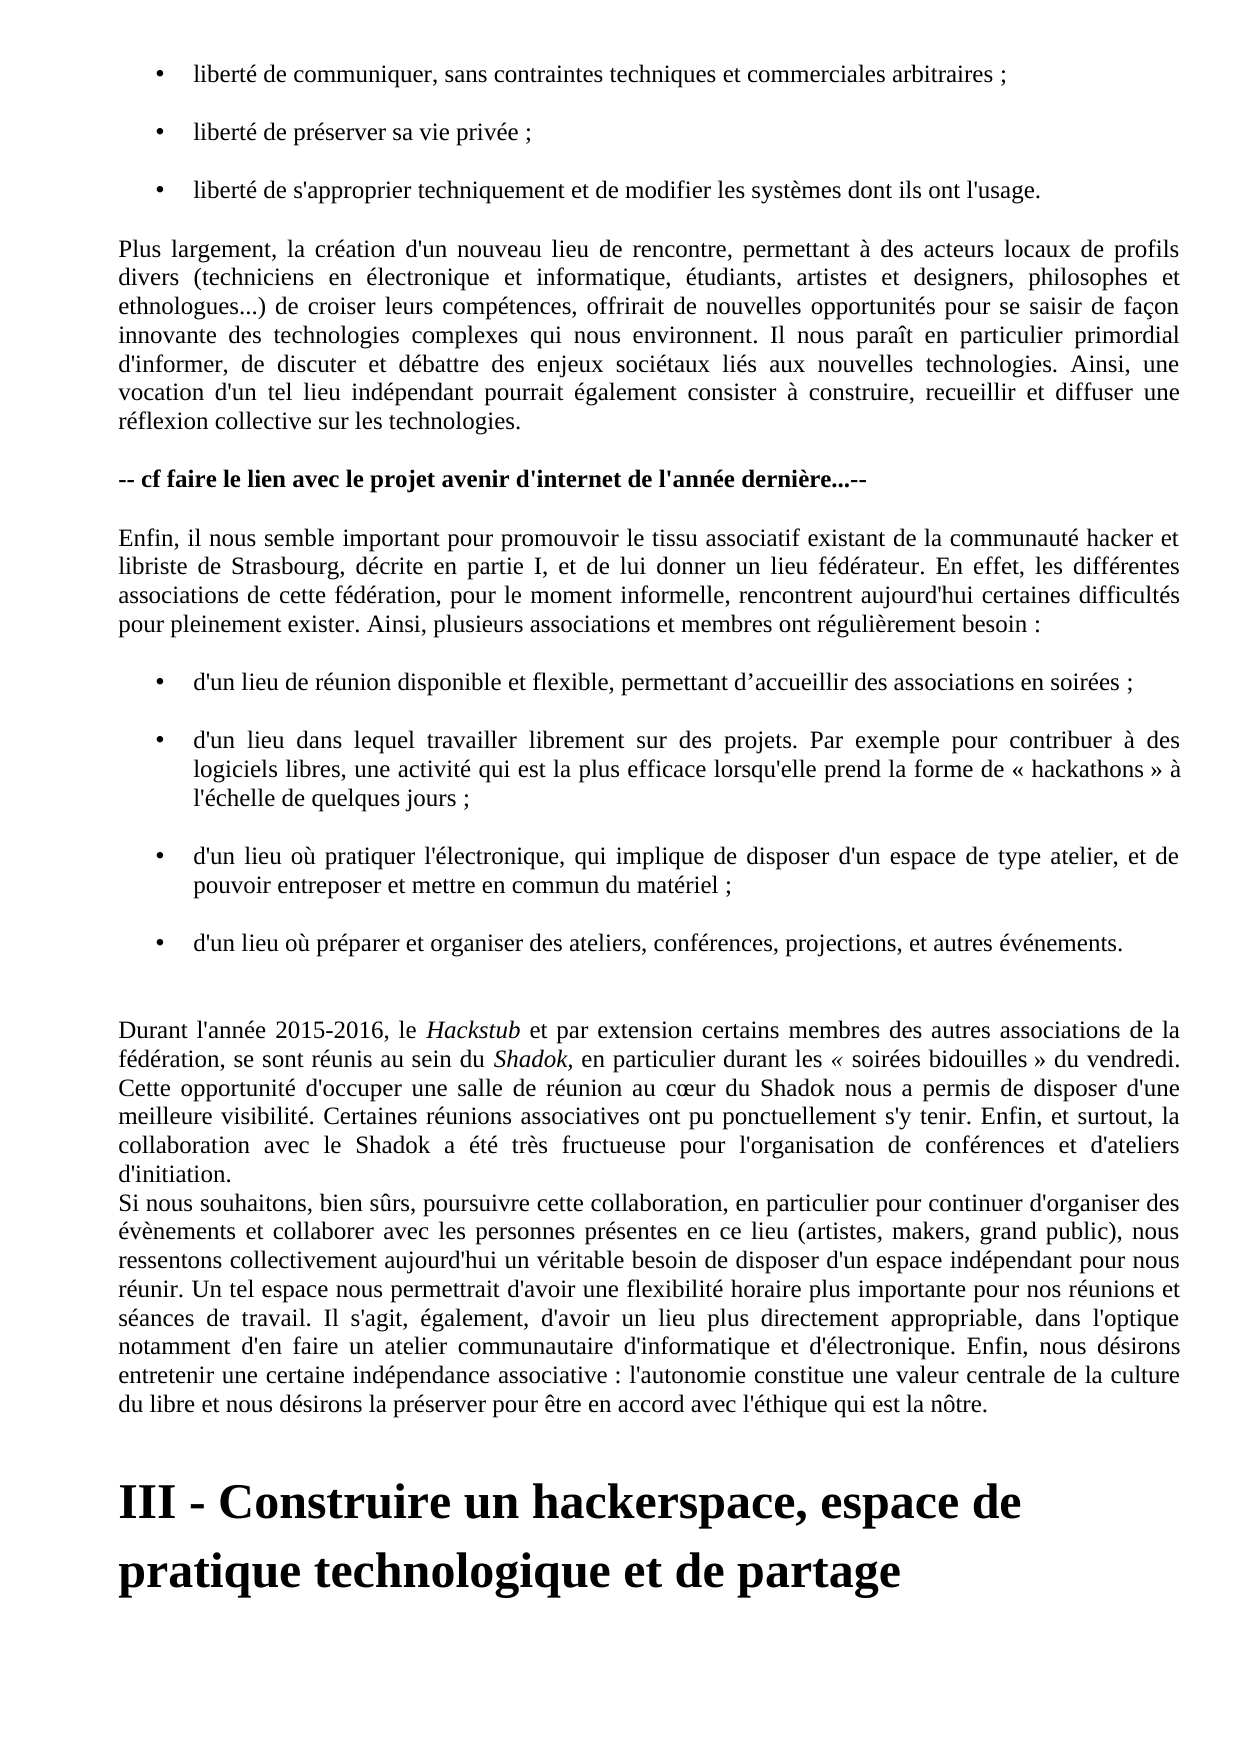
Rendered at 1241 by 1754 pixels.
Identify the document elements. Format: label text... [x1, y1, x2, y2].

text [118, 1639, 1181, 1668]
list d'un lieu de réunion disponible et flexible, permettant d’accueillir des associations en soirées ; [156, 667, 1181, 696]
list d'un lieu où préparer et organiser des ateliers, conférences, projections, et autres événements. [156, 928, 1181, 957]
text Durant l'année 2015-2016, le Hackstub et par extension certains membres des autres associations de la fédération, se sont réunis au sein du Shadok, en particulier durant les « soirées bidouilles » du vendredi. Cette opportunité d'occuper une salle de réunion au cœur du Shadok nous a permis de disposer d'une meilleure visibilité. Certaines réunions associatives ont pu ponctuellement s'y tenir. Enfin, et surtout, la collaboration avec le Shadok a été très fructueuse pour l'organisation de conférences et d'ateliers d'initiation. Si nous souhaitons, bien sûrs, poursuivre cette collaboration, en particulier pour continuer d'organiser des évènements et collaborer avec les personnes présentes en ce lieu (artistes, makers, grand public), nous ressentons collectivement aujourd'hui un véritable besoin de disposer d'un espace indépendant pour nous réunir. Un tel espace nous permettrait d'avoir une flexibilité horaire plus importante pour nos réunions et séances de travail. Il s'agit, également, d'avoir un lieu plus directement appropriable, dans l'optique notamment d'en faire un atelier communautaire d'informatique et d'électronique. Enfin, nous désirons entretenir une certaine indépendance associative : l'autonomie constitue une valeur centrale de la culture du libre et nous désirons la préserver pour être en accord avec l'éthique qui est la nôtre. [118, 986, 1181, 1418]
list liberté de s'approprier techniquement et de modifier les systèmes dont ils ont l'usage. [156, 176, 1181, 204]
list d'un lieu dans lequel travailler librement sur des projets. Par exemple pour contribuer à des logiciels libres, une activité qui est la plus efficace lorsqu'elle prend la forme de « hackathons » à l'échelle de quelques jours ; [156, 725, 1181, 812]
list d'un lieu où pratiquer l'électronique, qui implique de disposer d'un espace de type atelier, et de pouvoir entreposer et mettre en commun du matériel ; [156, 841, 1181, 899]
list liberté de communiquer, sans contraintes techniques et commerciales arbitraires ; [156, 59, 1181, 88]
text Plus largement, la création d'un nouveau lieu de rencontre, permettant à des acteurs locaux de profils divers (techniciens en électronique et informatique, étudiants, artistes et designers, philosophes et ethnologues...) de croiser leurs compétences, offrirait de nouvelles opportunités pour se saisir de façon innovante des technologies complexes qui nous environnent. Il nous paraît en particulier primordial d'informer, de discuter et débattre des enjeux sociétaux liés aux nouvelles technologies. Ainsi, une vocation d'un tel lieu indépendant pourrait également consister à construire, recueillir et diffuser une réflexion collective sur les technologies. [118, 234, 1181, 435]
list liberté de préserver sa vie privée ; [156, 117, 1181, 146]
subtitle III - Construire un hackerspace, espace de pratique technologique et de partage [118, 1472, 1181, 1598]
text -- cf faire le lien avec le projet avenir d'internet de l'année dernière...-- [118, 464, 1181, 493]
text Enfin, il nous semble important pour promouvoir le tissu associatif existant de la communauté hacker et libriste de Strasbourg, décrite en partie I, et de lui donner un lieu fédérateur. En effet, les différentes associations de cette fédération, pour le moment informelle, rencontrent aujourd'hui certaines difficultés pour pleinement exister. Ainsi, plusieurs associations et membres ont régulièrement besoin : [118, 523, 1181, 638]
